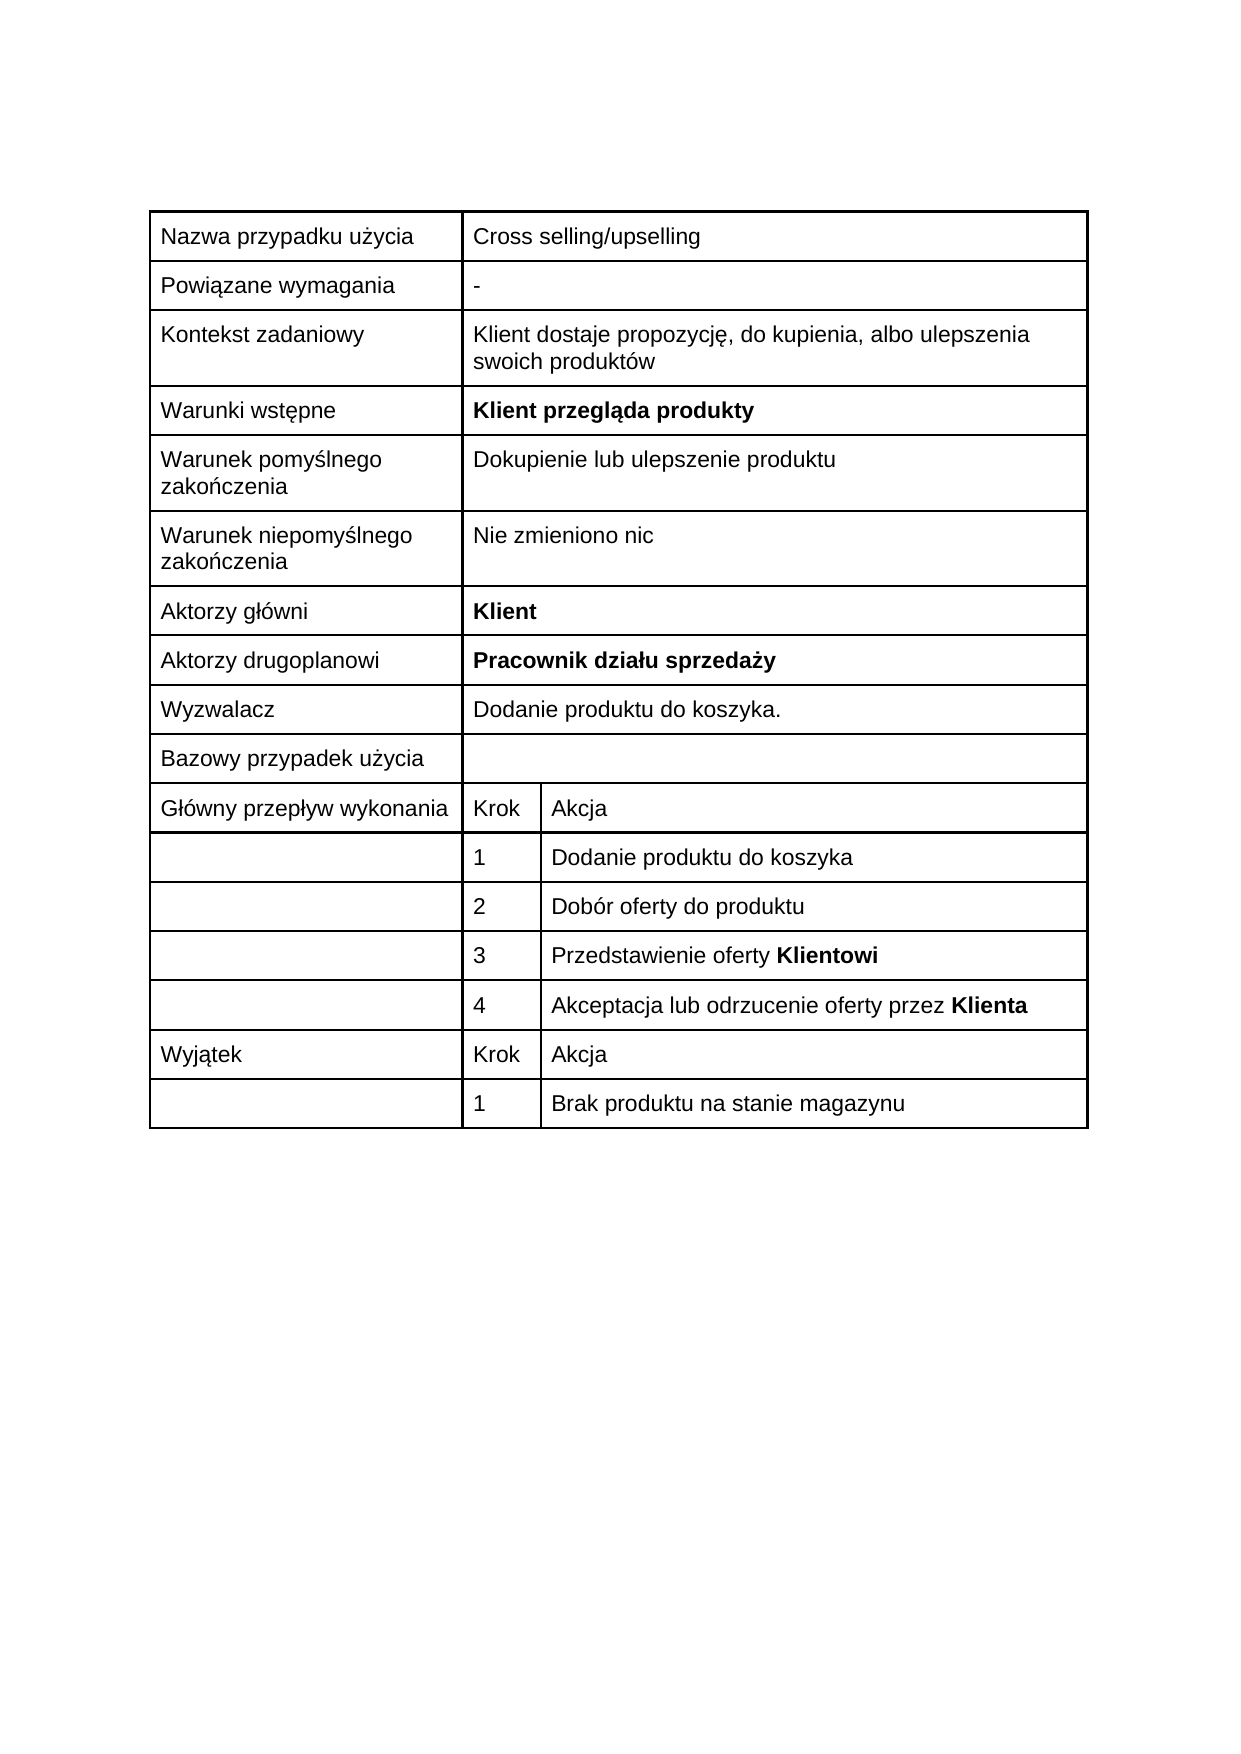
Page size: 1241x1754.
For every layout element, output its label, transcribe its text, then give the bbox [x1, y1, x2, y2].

table_cell 1 [464, 834, 540, 881]
table_cell Aktorzy główni [151, 587, 461, 634]
table_cell Akceptacja lub odrzucenie oferty przez Klienta [542, 981, 1086, 1028]
table_cell [151, 834, 461, 881]
table_cell Bazowy przypadek użycia [151, 735, 461, 782]
table_cell 3 [464, 932, 540, 979]
table_cell Warunek pomyślnego zakończenia [151, 436, 461, 509]
table_cell Powiązane wymagania [151, 262, 461, 309]
table_cell Klient [464, 587, 1086, 634]
table_cell Wyzwalacz [151, 686, 461, 733]
table_cell [151, 1080, 461, 1127]
table_cell 1 [464, 1080, 540, 1127]
table_cell Wyjątek [151, 1031, 461, 1078]
table_cell Krok [464, 1031, 540, 1078]
table_cell 4 [464, 981, 540, 1028]
table_cell 2 [464, 883, 540, 930]
table_cell Przedstawienie oferty Klientowi [542, 932, 1086, 979]
table_cell Klient dostaje propozycję, do kupienia, albo ulepszenia swoich produktów [464, 311, 1086, 384]
table_cell - [464, 262, 1086, 309]
table_cell Kontekst zadaniowy [151, 311, 461, 384]
table_header Cross selling/upselling [464, 213, 1086, 260]
table_cell Dodanie produktu do koszyka. [464, 686, 1086, 733]
table_cell Warunek niepomyślnego zakończenia [151, 512, 461, 585]
table_cell Dokupienie lub ulepszenie produktu [464, 436, 1086, 509]
table_cell [464, 735, 1086, 782]
table_cell Pracownik działu sprzedaży [464, 636, 1086, 684]
table_cell Krok [464, 784, 540, 831]
table_cell [151, 932, 461, 979]
table_cell [151, 883, 461, 930]
table_cell Główny przepływ wykonania [151, 784, 461, 831]
table_cell Nie zmieniono nic [464, 512, 1086, 585]
table_header Nazwa przypadku użycia [151, 213, 461, 260]
table_cell Klient przegląda produkty [464, 387, 1086, 434]
table_cell Dodanie produktu do koszyka [542, 834, 1086, 881]
table_cell Akcja [542, 784, 1086, 831]
table_cell Akcja [542, 1031, 1086, 1078]
table_cell Aktorzy drugoplanowi [151, 636, 461, 684]
table_cell Brak produktu na stanie magazynu [542, 1080, 1086, 1127]
table_cell Warunki wstępne [151, 387, 461, 434]
table_cell Dobór oferty do produktu [542, 883, 1086, 930]
table_cell [151, 981, 461, 1028]
